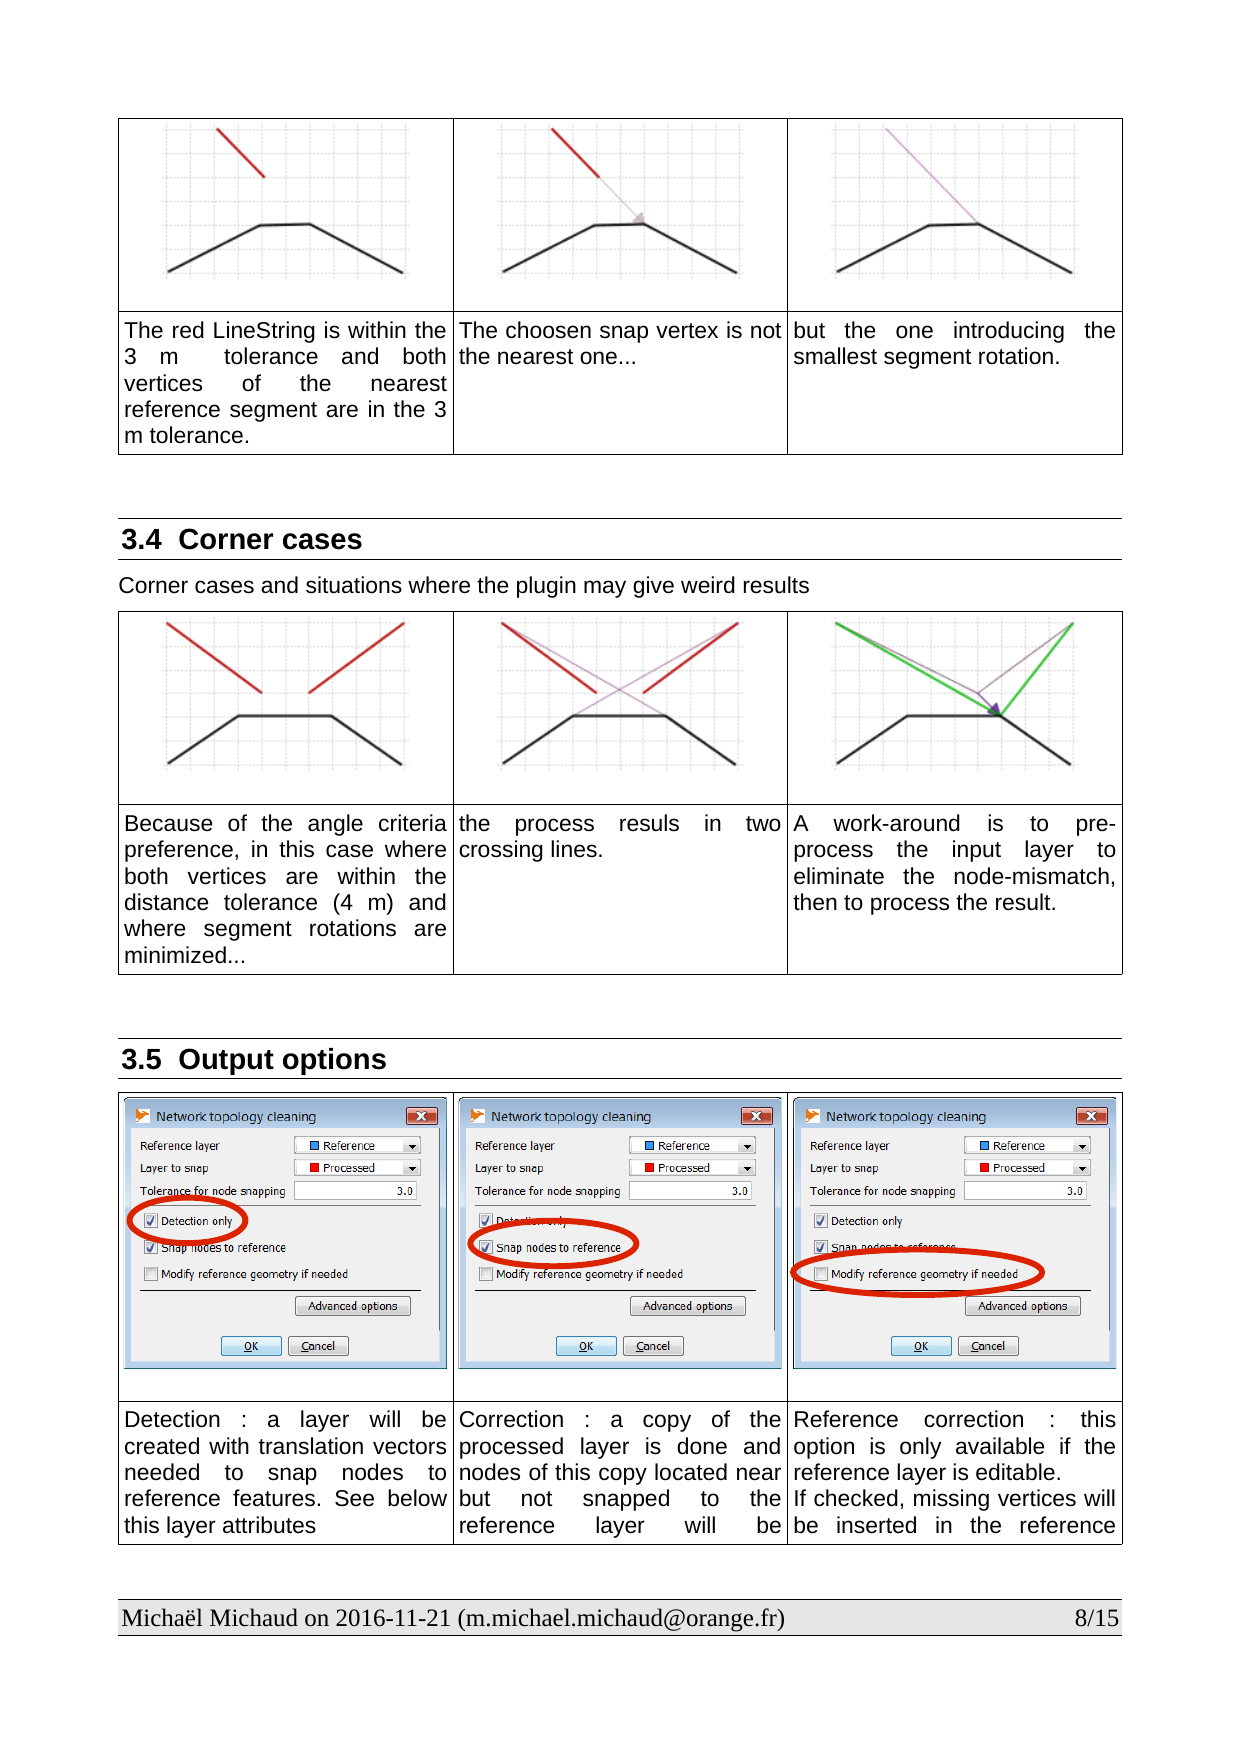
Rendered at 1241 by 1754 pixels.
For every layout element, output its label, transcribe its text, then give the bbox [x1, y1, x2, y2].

table_header [788, 612, 1122, 804]
table_header [454, 119, 787, 311]
table_header [788, 1093, 1122, 1097]
picture [496, 617, 744, 772]
table_cell Because of the angle criteria preference, in this case where both vertices are within the distance tolerance (4 m) and where segment rotations are minimized... [119, 805, 453, 974]
picture [830, 617, 1079, 772]
text Corner cases and situations where the plugin may give weird results [118, 572, 1122, 599]
table_cell the process resuls in two crossing lines. [454, 805, 787, 974]
table_cell The red LineString is within the 3 m tolerance and both vertices of the nearest reference segment are in the 3 m tolerance. [119, 312, 453, 454]
table_header [119, 1098, 123, 1368]
table_header [119, 1369, 453, 1401]
table_header [119, 1093, 453, 1097]
table_cell The choosen snap vertex is not the nearest one... [454, 312, 787, 454]
table_header [782, 1098, 787, 1368]
picture [797, 1253, 1038, 1292]
picture [161, 123, 410, 279]
table_header [788, 1369, 1122, 1401]
subtitle Output options [118, 1039, 1122, 1078]
table_cell A work-around is to pre-process the input layer to eliminate the node-mismatch, then to process the result. [788, 805, 1122, 974]
picture [793, 1097, 1117, 1369]
table_header [119, 119, 453, 311]
picture [123, 1097, 447, 1369]
table_header [1117, 1098, 1122, 1368]
table_header [454, 1098, 458, 1368]
table_cell but the one introducing the smallest segment rotation. [788, 312, 1122, 454]
table_header [788, 119, 1122, 311]
table_header [454, 612, 787, 804]
table_cell Reference correction : this option is only available if the reference layer is editable. If checked, missing vertices will be inserted in the reference [788, 1402, 1122, 1544]
table_header [788, 1098, 793, 1368]
table_header [454, 1369, 787, 1401]
table_header [454, 1093, 787, 1097]
subtitle Corner cases [118, 519, 1122, 559]
picture [458, 1097, 782, 1369]
picture [496, 123, 744, 279]
table_cell Detection : a layer will be created with translation vectors needed to snap nodes to reference features. See below this layer attributes [119, 1402, 453, 1544]
picture [161, 617, 410, 772]
picture [830, 123, 1079, 279]
table_cell Correction : a copy of the processed layer is done and nodes of this copy located near but not snapped to the reference layer will be [454, 1402, 787, 1544]
table_header [447, 1098, 453, 1368]
table_header [119, 612, 453, 804]
